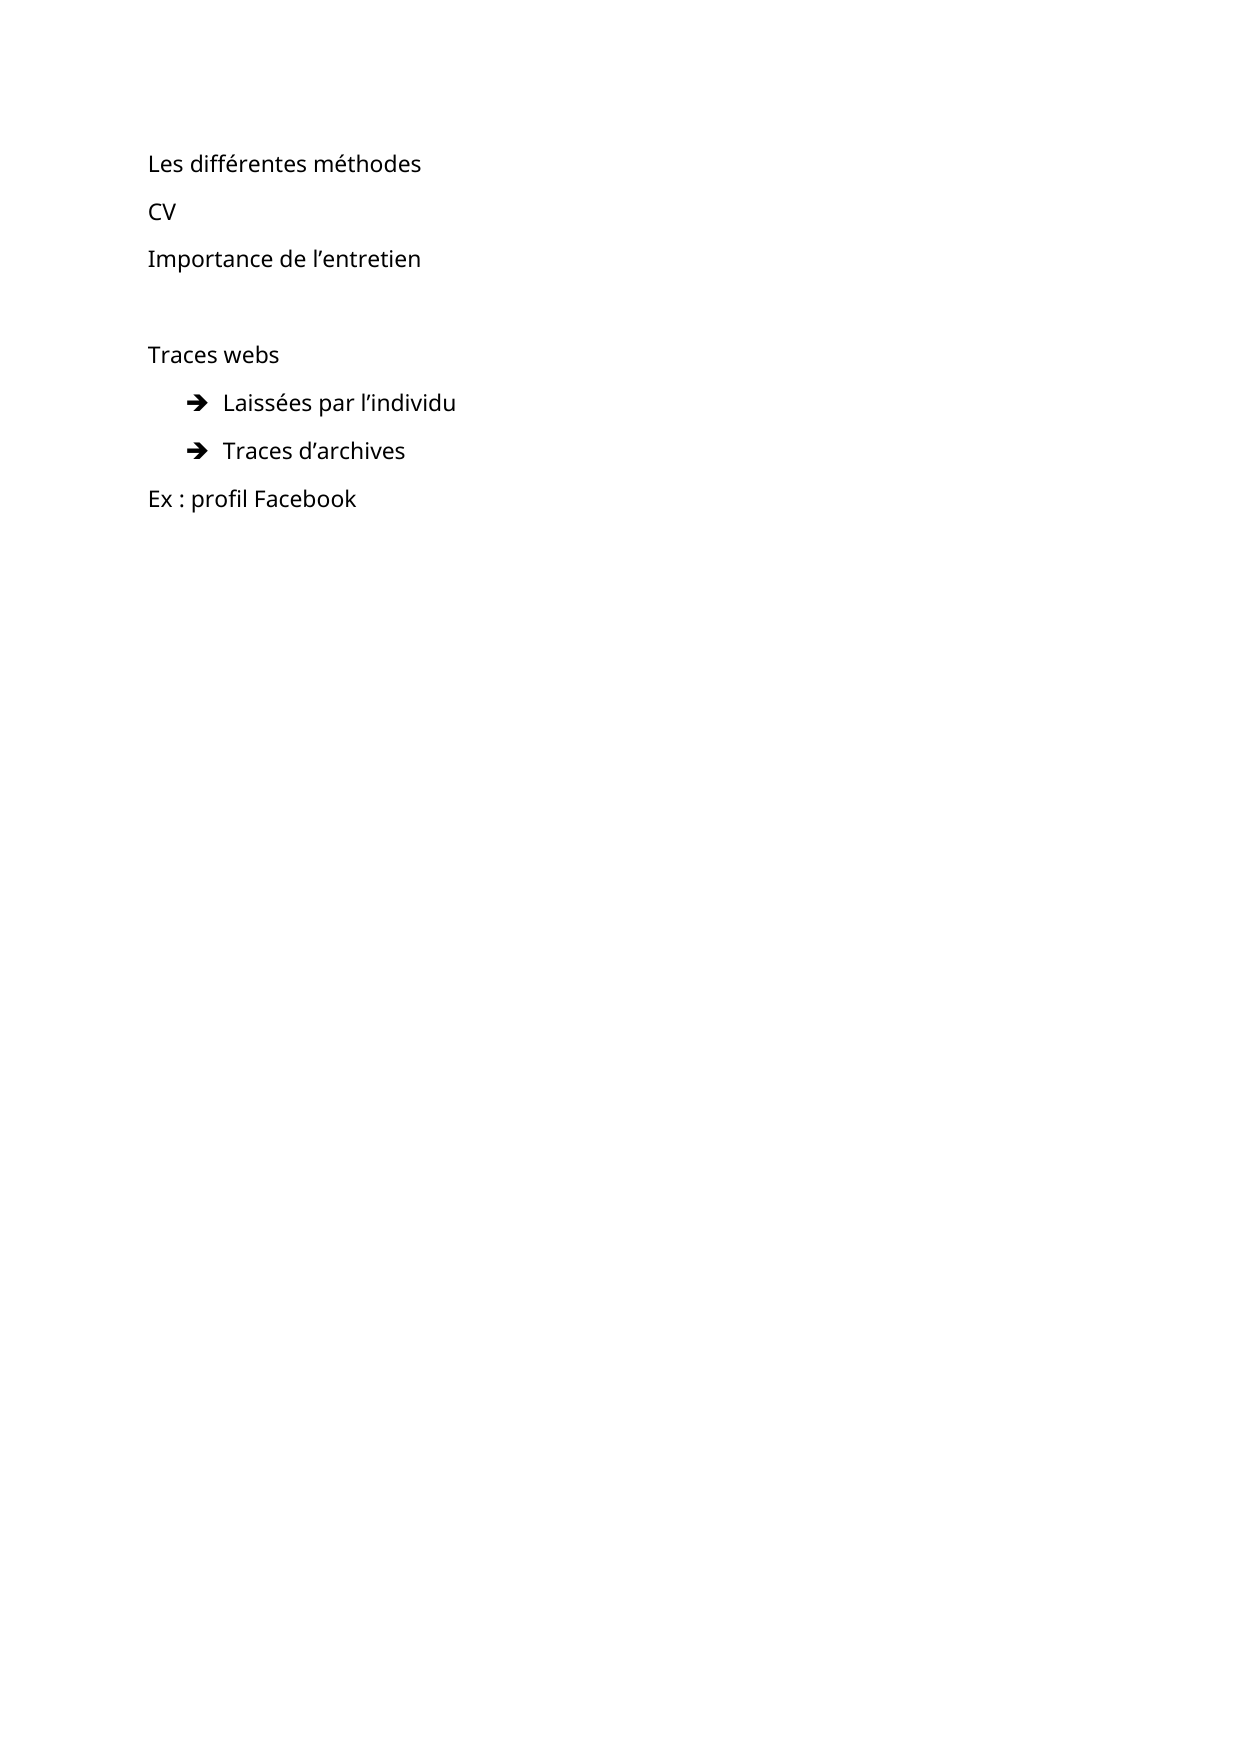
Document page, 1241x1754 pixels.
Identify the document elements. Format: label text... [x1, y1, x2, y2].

text Traces webs [148, 339, 1093, 371]
list Laissées par l’individu [185, 387, 1093, 418]
text Importance de l’entretien [148, 243, 1093, 275]
text Ex : profil Facebook [148, 483, 1093, 514]
text Les différentes méthodes [148, 148, 1093, 179]
text CV [148, 196, 1093, 227]
list Traces d’archives [185, 435, 1093, 466]
